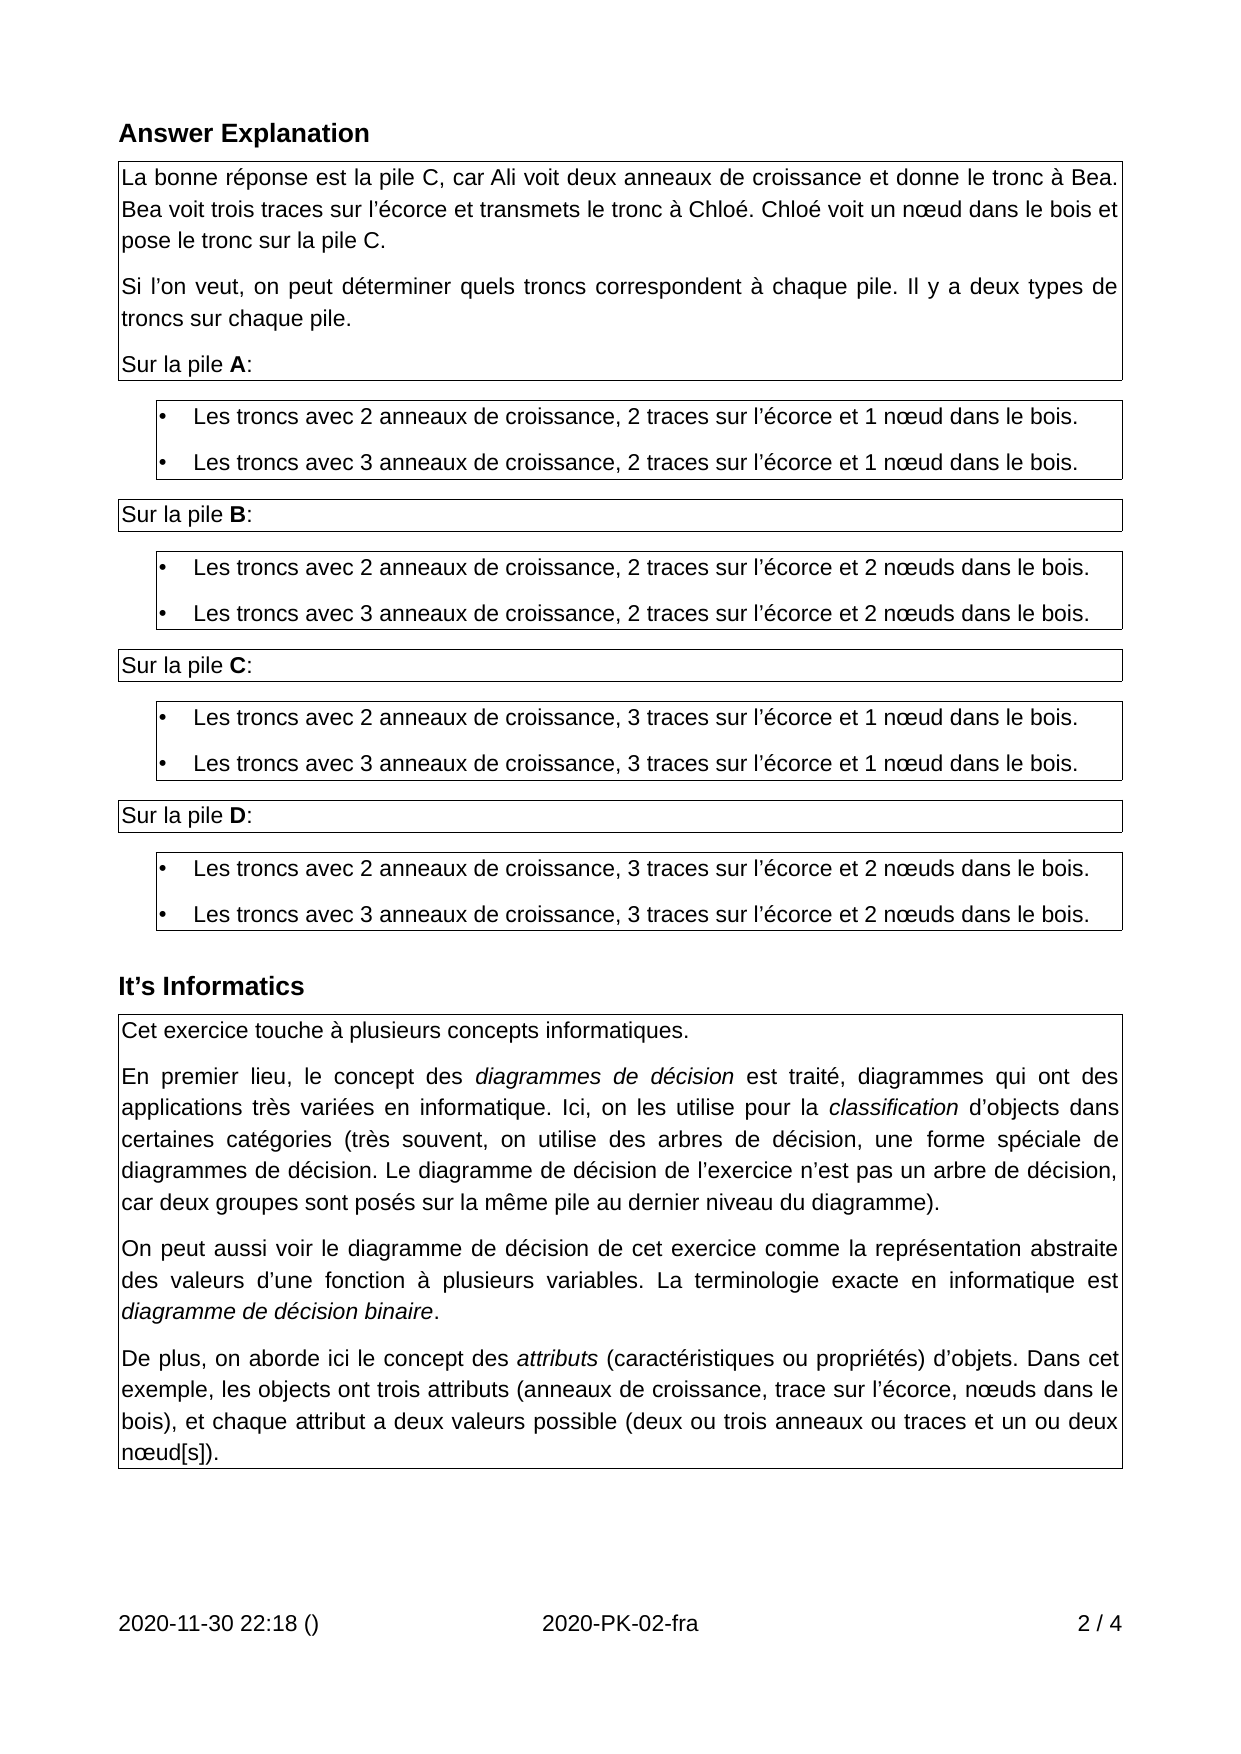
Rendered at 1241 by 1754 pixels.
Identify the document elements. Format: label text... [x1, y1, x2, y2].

text Si l’on veut, on peut déterminer quels troncs correspondent à chaque pile. Il y a deux types de troncs sur chaque pile. [119, 270, 1122, 331]
list Les troncs avec 3 anneaux de croissance, 3 traces sur l’écorce et 1 nœud dans le bois. [157, 747, 1122, 780]
text En premier lieu, le concept des diagrammes de décision est traité, diagrammes qui ont des applications très variées en informatique. Ici, on les utilise pour la classification d’objects dans certaines catégories (très souvent, on utilise des arbres de décision, une forme spéciale de diagrammes de décision. Le diagramme de décision de l’exercice n’est pas un arbre de décision, car deux groupes sont posés sur la même pile au dernier niveau du diagramme). [119, 1060, 1122, 1215]
text Sur la pile C: [119, 650, 1122, 681]
list Les troncs avec 2 anneaux de croissance, 3 traces sur l’écorce et 2 nœuds dans le bois. [157, 853, 1122, 881]
subtitle It’s Informatics [118, 971, 1122, 1001]
text On peut aussi voir le diagramme de décision de cet exercice comme la représentation abstraite des valeurs d’une fonction à plusieurs variables. La terminologie exacte en informatique est diagramme de décision binaire. [119, 1232, 1122, 1325]
text Sur la pile A: [119, 348, 1122, 380]
text La bonne réponse est la pile C, car Ali voit deux anneaux de croissance et donne le tronc à Bea. Bea voit trois traces sur l’écorce et transmets le tronc à Chloé. Chloé voit un nœud dans le bois et pose le tronc sur la pile C. [119, 162, 1122, 253]
text De plus, on aborde ici le concept des attributs (caractéristiques ou propriétés) d’objets. Dans cet exemple, les objects ont trois attributs (anneaux de croissance, trace sur l’écorce, nœuds dans le bois), et chaque attribut a deux valeurs possible (deux ou trois anneaux ou traces et un ou deux nœud[s]). [119, 1341, 1122, 1468]
list Les troncs avec 3 anneaux de croissance, 3 traces sur l’écorce et 2 nœuds dans le bois. [157, 898, 1122, 930]
subtitle Answer Explanation [118, 118, 1122, 148]
list Les troncs avec 2 anneaux de croissance, 2 traces sur l’écorce et 1 nœud dans le bois. [157, 401, 1122, 429]
list Les troncs avec 3 anneaux de croissance, 2 traces sur l’écorce et 1 nœud dans le bois. [157, 446, 1122, 479]
text Cet exercice touche à plusieurs concepts informatiques. [119, 1015, 1122, 1043]
list Les troncs avec 2 anneaux de croissance, 3 traces sur l’écorce et 1 nœud dans le bois. [157, 702, 1122, 731]
list Les troncs avec 3 anneaux de croissance, 2 traces sur l’écorce et 2 nœuds dans le bois. [157, 597, 1122, 629]
text Sur la pile B: [119, 500, 1122, 531]
list Les troncs avec 2 anneaux de croissance, 2 traces sur l’écorce et 2 nœuds dans le bois. [157, 552, 1122, 580]
text Sur la pile D: [119, 801, 1122, 832]
